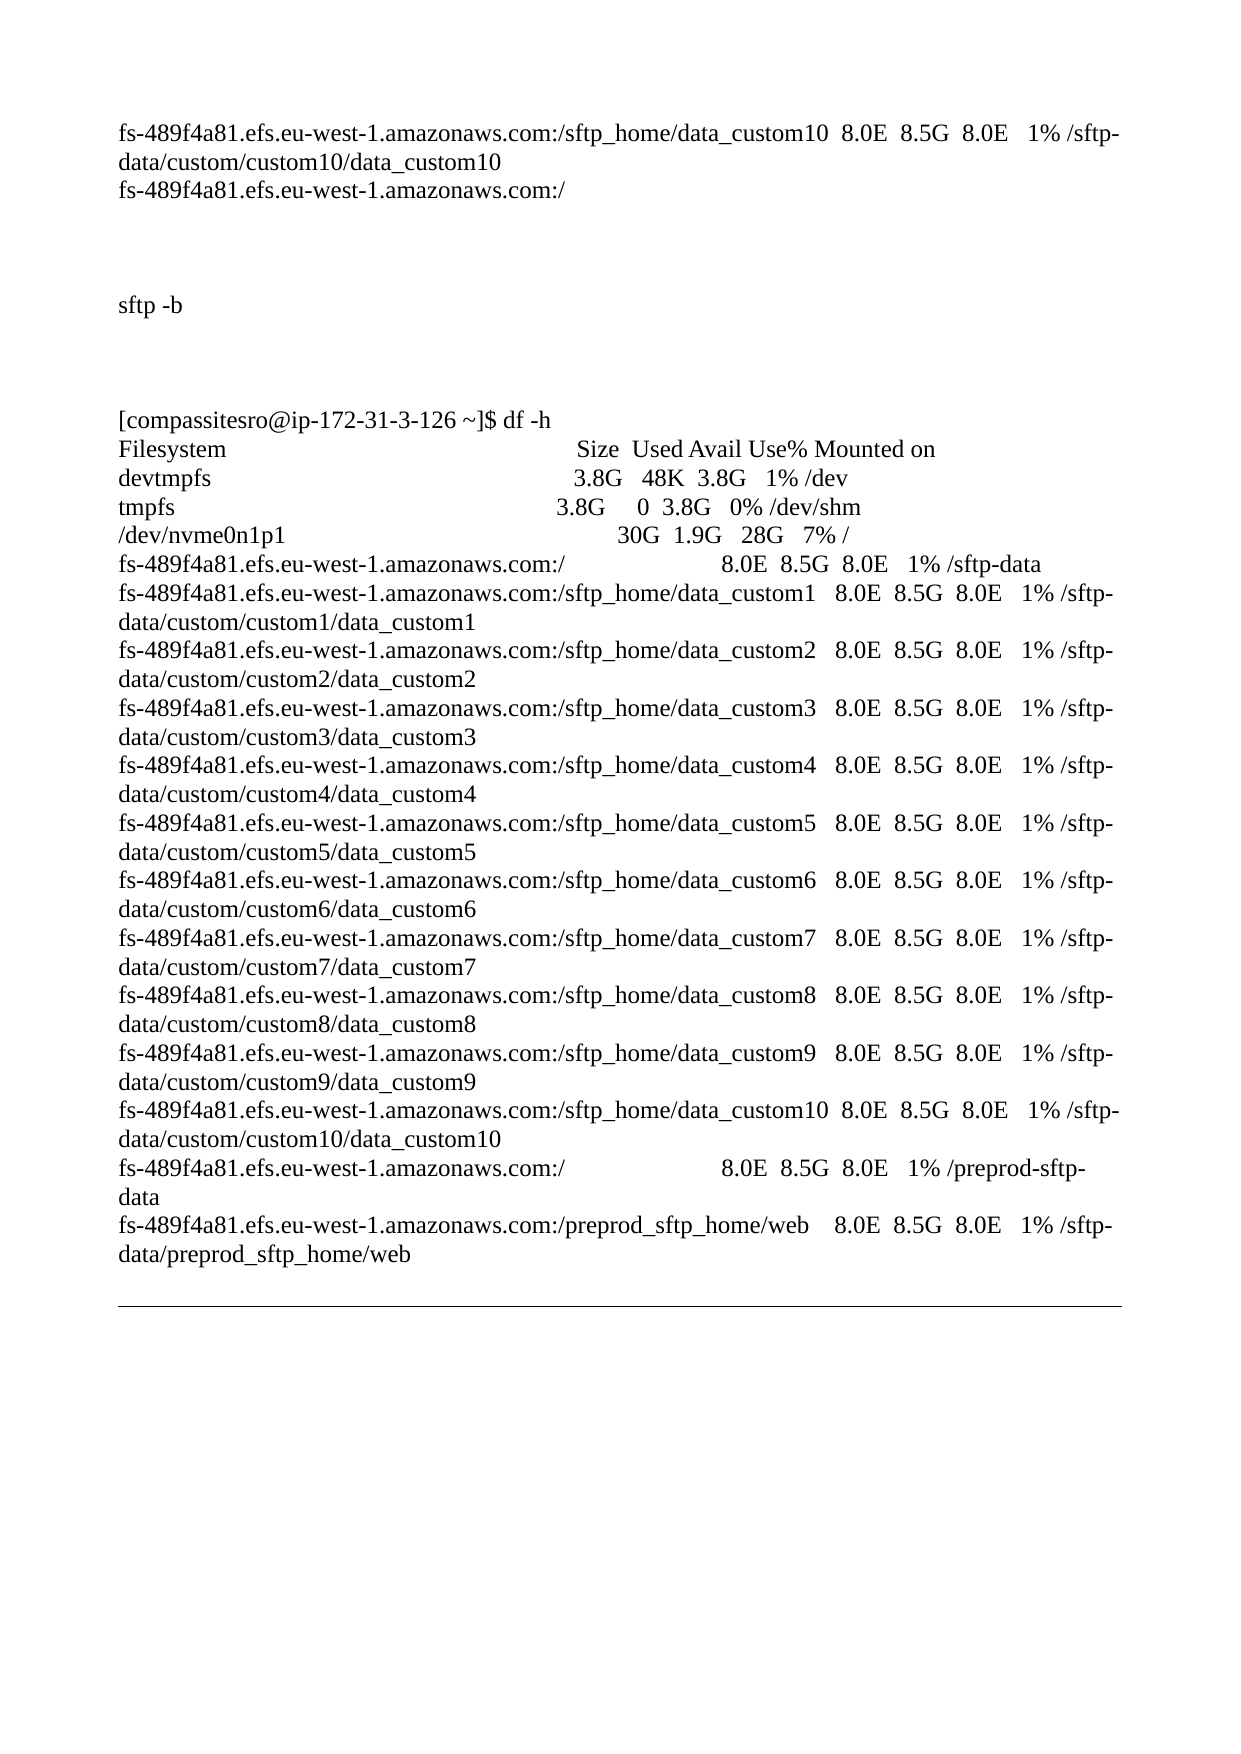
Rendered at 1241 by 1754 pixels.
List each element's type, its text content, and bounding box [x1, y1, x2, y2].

text fs-489f4a81.efs.eu-west-1.amazonaws.com:/ 8.0E 8.5G 8.0E 1% /preprod-sftp-data [118, 1153, 1122, 1211]
text /dev/nvme0n1p1 30G 1.9G 28G 7% / [118, 521, 1122, 549]
text fs-489f4a81.efs.eu-west-1.amazonaws.com:/sftp_home/data_custom5 8.0E 8.5G 8.0E 1% /sftp-data/custom/custom5/data_custom5 [118, 808, 1122, 866]
text fs-489f4a81.efs.eu-west-1.amazonaws.com:/sftp_home/data_custom7 8.0E 8.5G 8.0E 1% /sftp-data/custom/custom7/data_custom7 [118, 923, 1122, 981]
text fs-489f4a81.efs.eu-west-1.amazonaws.com:/sftp_home/data_custom10 8.0E 8.5G 8.0E 1% /sftp-data/custom/custom10/data_custom10 [118, 118, 1122, 176]
text Filesystem Size Used Avail Use% Mounted on [118, 434, 1122, 463]
text fs-489f4a81.efs.eu-west-1.amazonaws.com:/sftp_home/data_custom1 8.0E 8.5G 8.0E 1% /sftp-data/custom/custom1/data_custom1 [118, 578, 1122, 636]
text [compassitesro@ip-172-31-3-126 ~]$ df -h [118, 406, 1122, 434]
text devtmpfs 3.8G 48K 3.8G 1% /dev [118, 463, 1122, 492]
text fs-489f4a81.efs.eu-west-1.amazonaws.com:/sftp_home/data_custom4 8.0E 8.5G 8.0E 1% /sftp-data/custom/custom4/data_custom4 [118, 751, 1122, 808]
text sftp -b [118, 291, 1122, 319]
text fs-489f4a81.efs.eu-west-1.amazonaws.com:/preprod_sftp_home/web 8.0E 8.5G 8.0E 1% /sftp-data/preprod_sftp_home/web [118, 1211, 1122, 1268]
text fs-489f4a81.efs.eu-west-1.amazonaws.com:/sftp_home/data_custom2 8.0E 8.5G 8.0E 1% /sftp-data/custom/custom2/data_custom2 [118, 636, 1122, 693]
text fs-489f4a81.efs.eu-west-1.amazonaws.com:/sftp_home/data_custom3 8.0E 8.5G 8.0E 1% /sftp-data/custom/custom3/data_custom3 [118, 693, 1122, 751]
text fs-489f4a81.efs.eu-west-1.amazonaws.com:/ 8.0E 8.5G 8.0E 1% /sftp-data [118, 549, 1122, 578]
text fs-489f4a81.efs.eu-west-1.amazonaws.com:/ [118, 176, 1122, 204]
text fs-489f4a81.efs.eu-west-1.amazonaws.com:/sftp_home/data_custom8 8.0E 8.5G 8.0E 1% /sftp-data/custom/custom8/data_custom8 [118, 981, 1122, 1038]
text fs-489f4a81.efs.eu-west-1.amazonaws.com:/sftp_home/data_custom9 8.0E 8.5G 8.0E 1% /sftp-data/custom/custom9/data_custom9 [118, 1038, 1122, 1096]
text fs-489f4a81.efs.eu-west-1.amazonaws.com:/sftp_home/data_custom6 8.0E 8.5G 8.0E 1% /sftp-data/custom/custom6/data_custom6 [118, 866, 1122, 923]
text tmpfs 3.8G 0 3.8G 0% /dev/shm [118, 492, 1122, 521]
text fs-489f4a81.efs.eu-west-1.amazonaws.com:/sftp_home/data_custom10 8.0E 8.5G 8.0E 1% /sftp-data/custom/custom10/data_custom10 [118, 1096, 1122, 1153]
